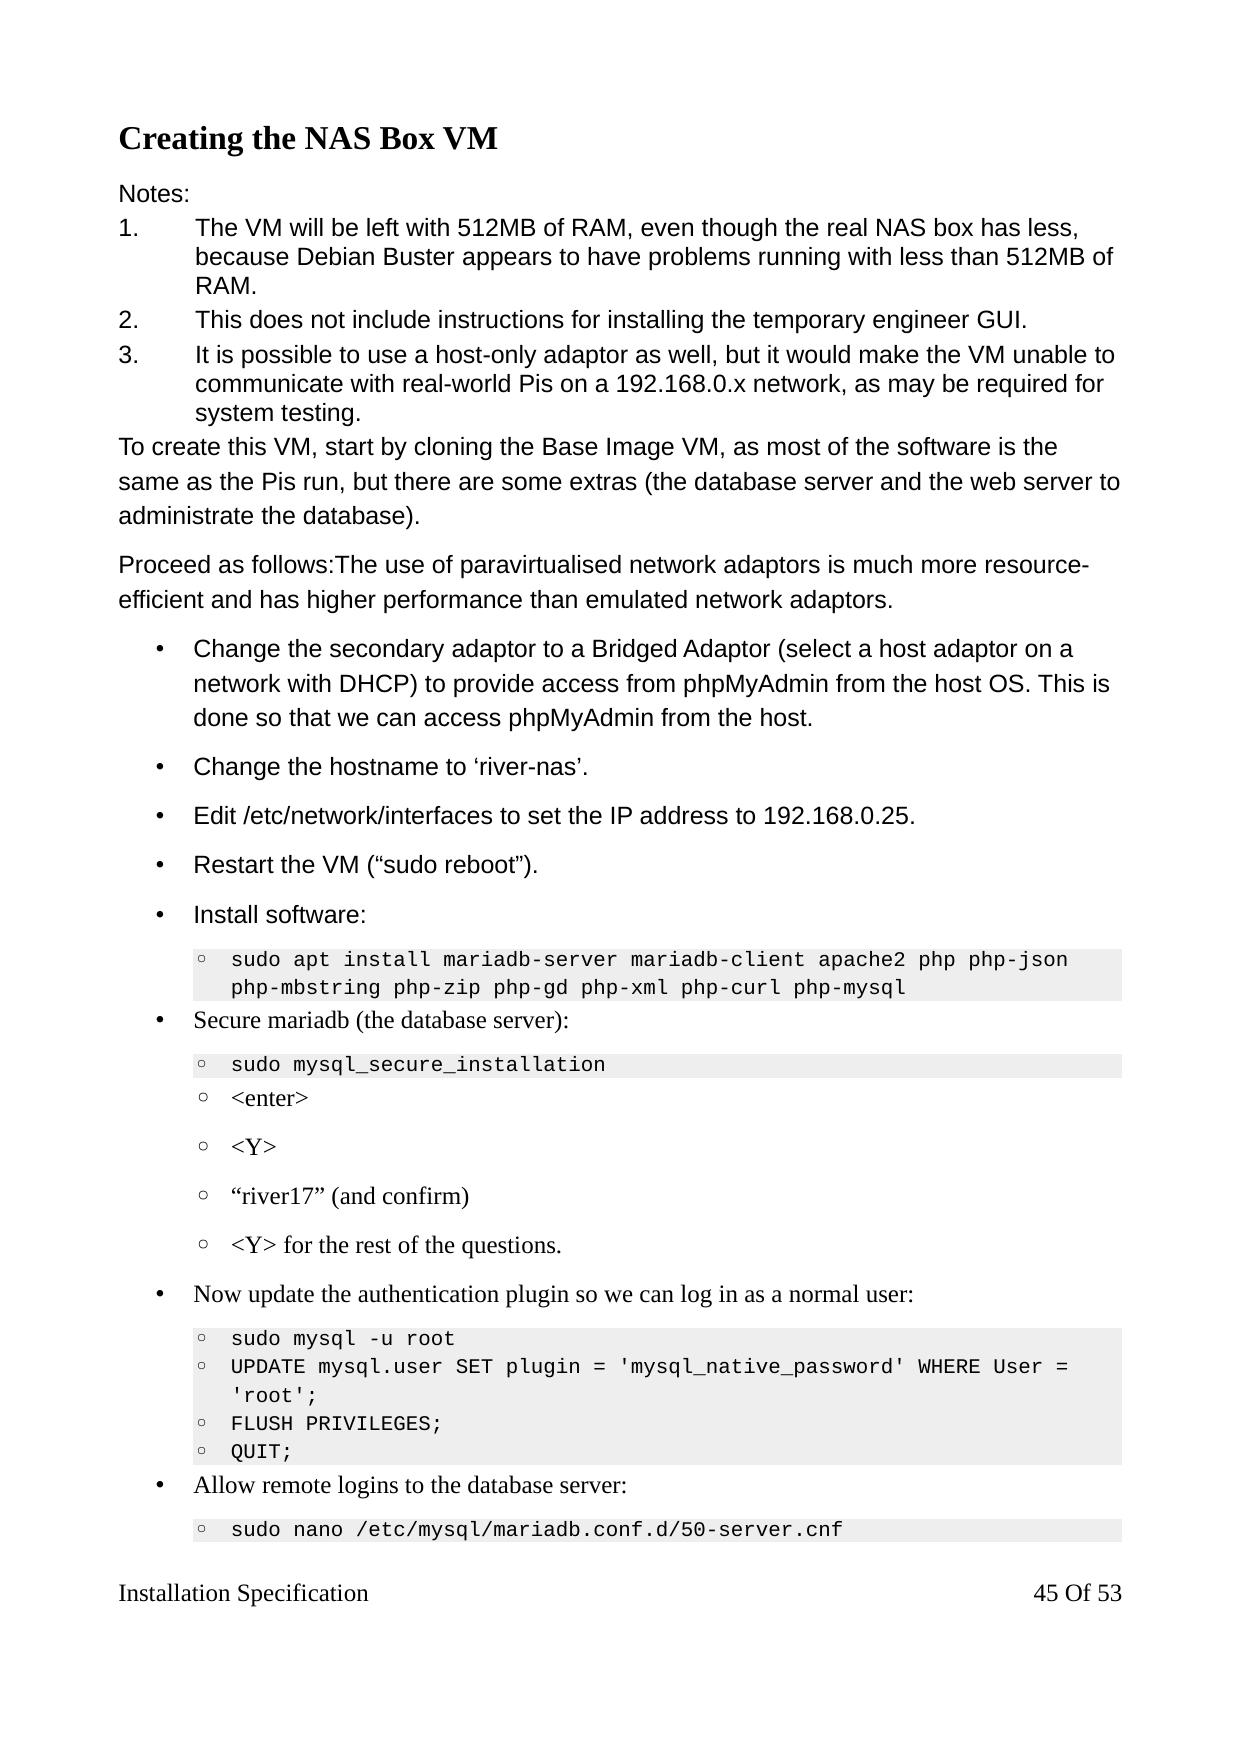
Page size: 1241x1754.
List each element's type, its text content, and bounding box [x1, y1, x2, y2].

text 3. It is possible to use a host-only adaptor as well, but it would make the VM unable to communicate with real-world Pis on a 192.168.0.x network, as may be required for system testing. [118, 340, 1122, 426]
list QUIT; [193, 1441, 1122, 1465]
list Restart the VM (“sudo reboot”). [156, 850, 1122, 879]
list sudo mysql -u root [193, 1328, 1122, 1352]
list Edit /etc/network/interfaces to set the IP address to 192.168.0.25. [156, 801, 1122, 830]
list “river17” (and confirm) [193, 1181, 1122, 1210]
list <Y> [193, 1132, 1122, 1161]
list sudo apt install mariadb-server mariadb-client apache2 php php-json php-mbstring php-zip php-gd php-xml php-curl php-mysql [193, 949, 1122, 1001]
text Creating the NAS Box VM [118, 118, 1122, 156]
list <enter> [193, 1083, 1122, 1112]
list <Y> for the rest of the questions. [193, 1230, 1122, 1259]
list Change the hostname to ‘river-nas’. [156, 752, 1122, 781]
list Secure mariadb (the database server): [156, 1005, 1122, 1034]
list FLUSH PRIVILEGES; [193, 1413, 1122, 1437]
list Allow remote logins to the database server: [156, 1470, 1122, 1498]
list Now update the authentication plugin so we can log in as a normal user: [156, 1279, 1122, 1308]
text Notes: [118, 179, 1122, 207]
text To create this VM, start by cloning the Base Image VM, as most of the software is the same as the Pis run, but there are some extras (the database server and the web server to administrate the database). [118, 432, 1122, 530]
list sudo mysql_secure_installation [193, 1054, 1122, 1078]
list UPDATE mysql.user SET plugin = 'mysql_native_password' WHERE User = 'root'; [193, 1356, 1122, 1408]
text 1. The VM will be left with 512MB of RAM, even though the real NAS box has less, because Debian Buster appears to have problems running with less than 512MB of RAM. [118, 213, 1122, 299]
text 2. This does not include instructions for installing the temporary engineer GUI. [118, 306, 1122, 334]
text Proceed as follows:The use of paravirtualised network adaptors is much more resource-efficient and has higher performance than emulated network adaptors. [118, 550, 1122, 614]
list sudo nano /etc/mysql/mariadb.conf.d/50-server.cnf [193, 1519, 1122, 1542]
list Install software: [156, 899, 1122, 928]
list Change the secondary adaptor to a Bridged Adaptor (select a host adaptor on a network with DHCP) to provide access from phpMyAdmin from the host OS. This is done so that we can access phpMyAdmin from the host. [156, 634, 1122, 732]
